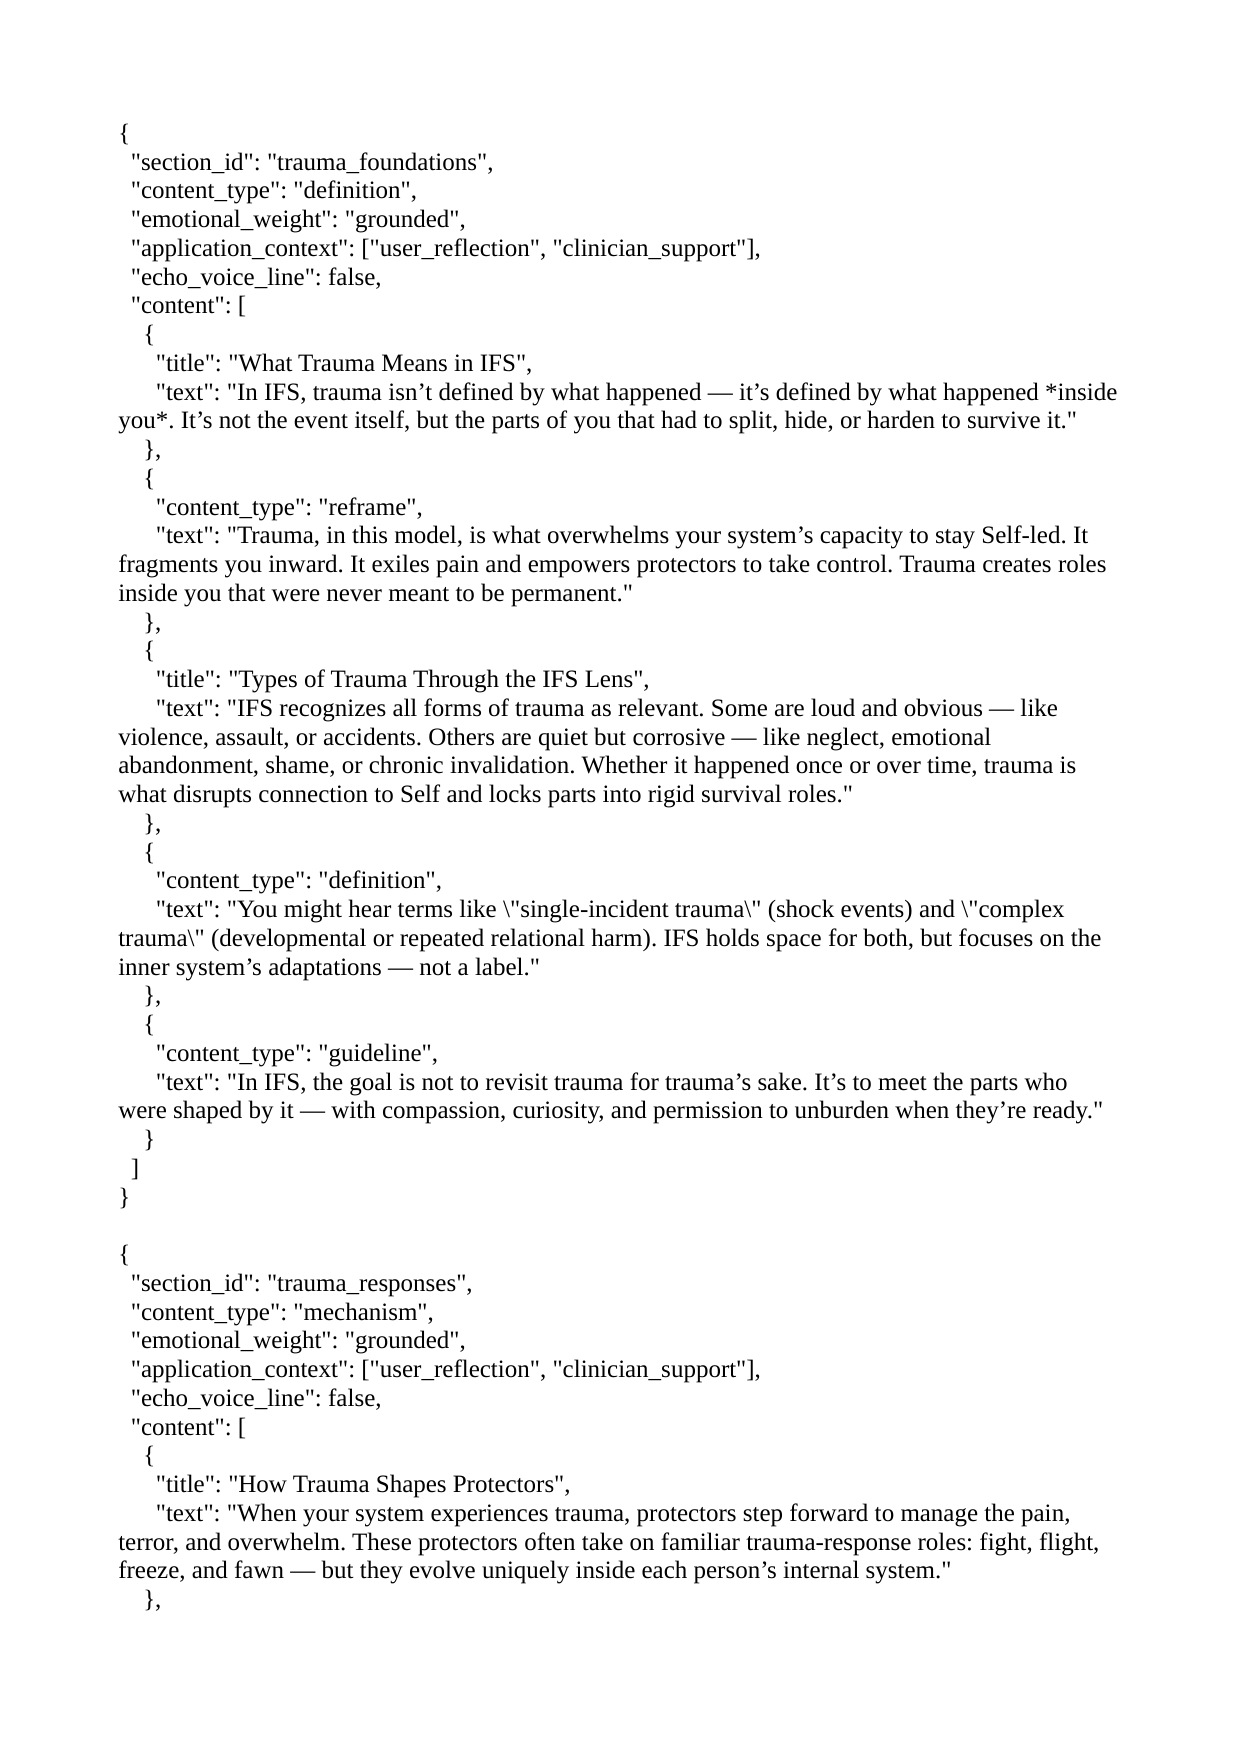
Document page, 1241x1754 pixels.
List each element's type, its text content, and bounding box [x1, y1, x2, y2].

text }, [118, 808, 1122, 837]
text { [118, 463, 1122, 492]
text "content_type": "mechanism", [118, 1297, 1122, 1326]
text "title": "How Trauma Shapes Protectors", [118, 1469, 1122, 1498]
text { [118, 319, 1122, 348]
text }, [118, 981, 1122, 1009]
text "content_type": "reframe", [118, 492, 1122, 521]
text "section_id": "trauma_foundations", [118, 147, 1122, 176]
text "content": [ [118, 1412, 1122, 1441]
text }, [118, 434, 1122, 463]
text "content_type": "guideline", [118, 1038, 1122, 1067]
text }, [118, 607, 1122, 636]
text "content_type": "definition", [118, 866, 1122, 894]
text { [118, 1239, 1122, 1268]
text "text": "When your system experiences trauma, protectors step forward to manage the pain, terror, and overwhelm. These protectors often take on familiar trauma-response roles: fight, flight, freeze, and fawn — but they evolve uniquely inside each person’s internal system." [118, 1498, 1122, 1584]
text "title": "What Trauma Means in IFS", [118, 348, 1122, 377]
text "emotional_weight": "grounded", [118, 204, 1122, 233]
text "section_id": "trauma_responses", [118, 1268, 1122, 1297]
text "content": [ [118, 291, 1122, 319]
text "application_context": ["user_reflection", "clinician_support"], [118, 1354, 1122, 1383]
text "text": "You might hear terms like \"single-incident trauma\" (shock events) and \"complex trauma\" (developmental or repeated relational harm). IFS holds space for both, but focuses on the inner system’s adaptations — not a label." [118, 894, 1122, 981]
text { [118, 837, 1122, 866]
text "text": "In IFS, trauma isn’t defined by what happened — it’s defined by what happened *inside you*. It’s not the event itself, but the parts of you that had to split, hide, or harden to survive it." [118, 377, 1122, 434]
text } [118, 1182, 1122, 1211]
text "application_context": ["user_reflection", "clinician_support"], [118, 233, 1122, 262]
text "content_type": "definition", [118, 176, 1122, 204]
text "emotional_weight": "grounded", [118, 1326, 1122, 1354]
text }, [118, 1584, 1122, 1613]
text } [118, 1124, 1122, 1153]
text "text": "Trauma, in this model, is what overwhelms your system’s capacity to stay Self-led. It fragments you inward. It exiles pain and empowers protectors to take control. Trauma creates roles inside you that were never meant to be permanent." [118, 521, 1122, 607]
text ] [118, 1153, 1122, 1182]
text { [118, 118, 1122, 147]
text "text": "IFS recognizes all forms of trauma as relevant. Some are loud and obvious — like violence, assault, or accidents. Others are quiet but corrosive — like neglect, emotional abandonment, shame, or chronic invalidation. Whether it happened once or over time, trauma is what disrupts connection to Self and locks parts into rigid survival roles." [118, 693, 1122, 808]
text { [118, 1009, 1122, 1038]
text "title": "Types of Trauma Through the IFS Lens", [118, 664, 1122, 693]
text { [118, 636, 1122, 664]
text { [118, 1441, 1122, 1469]
text "echo_voice_line": false, [118, 262, 1122, 291]
text "echo_voice_line": false, [118, 1383, 1122, 1412]
text "text": "In IFS, the goal is not to revisit trauma for trauma’s sake. It’s to meet the parts who were shaped by it — with compassion, curiosity, and permission to unburden when they’re ready." [118, 1067, 1122, 1124]
